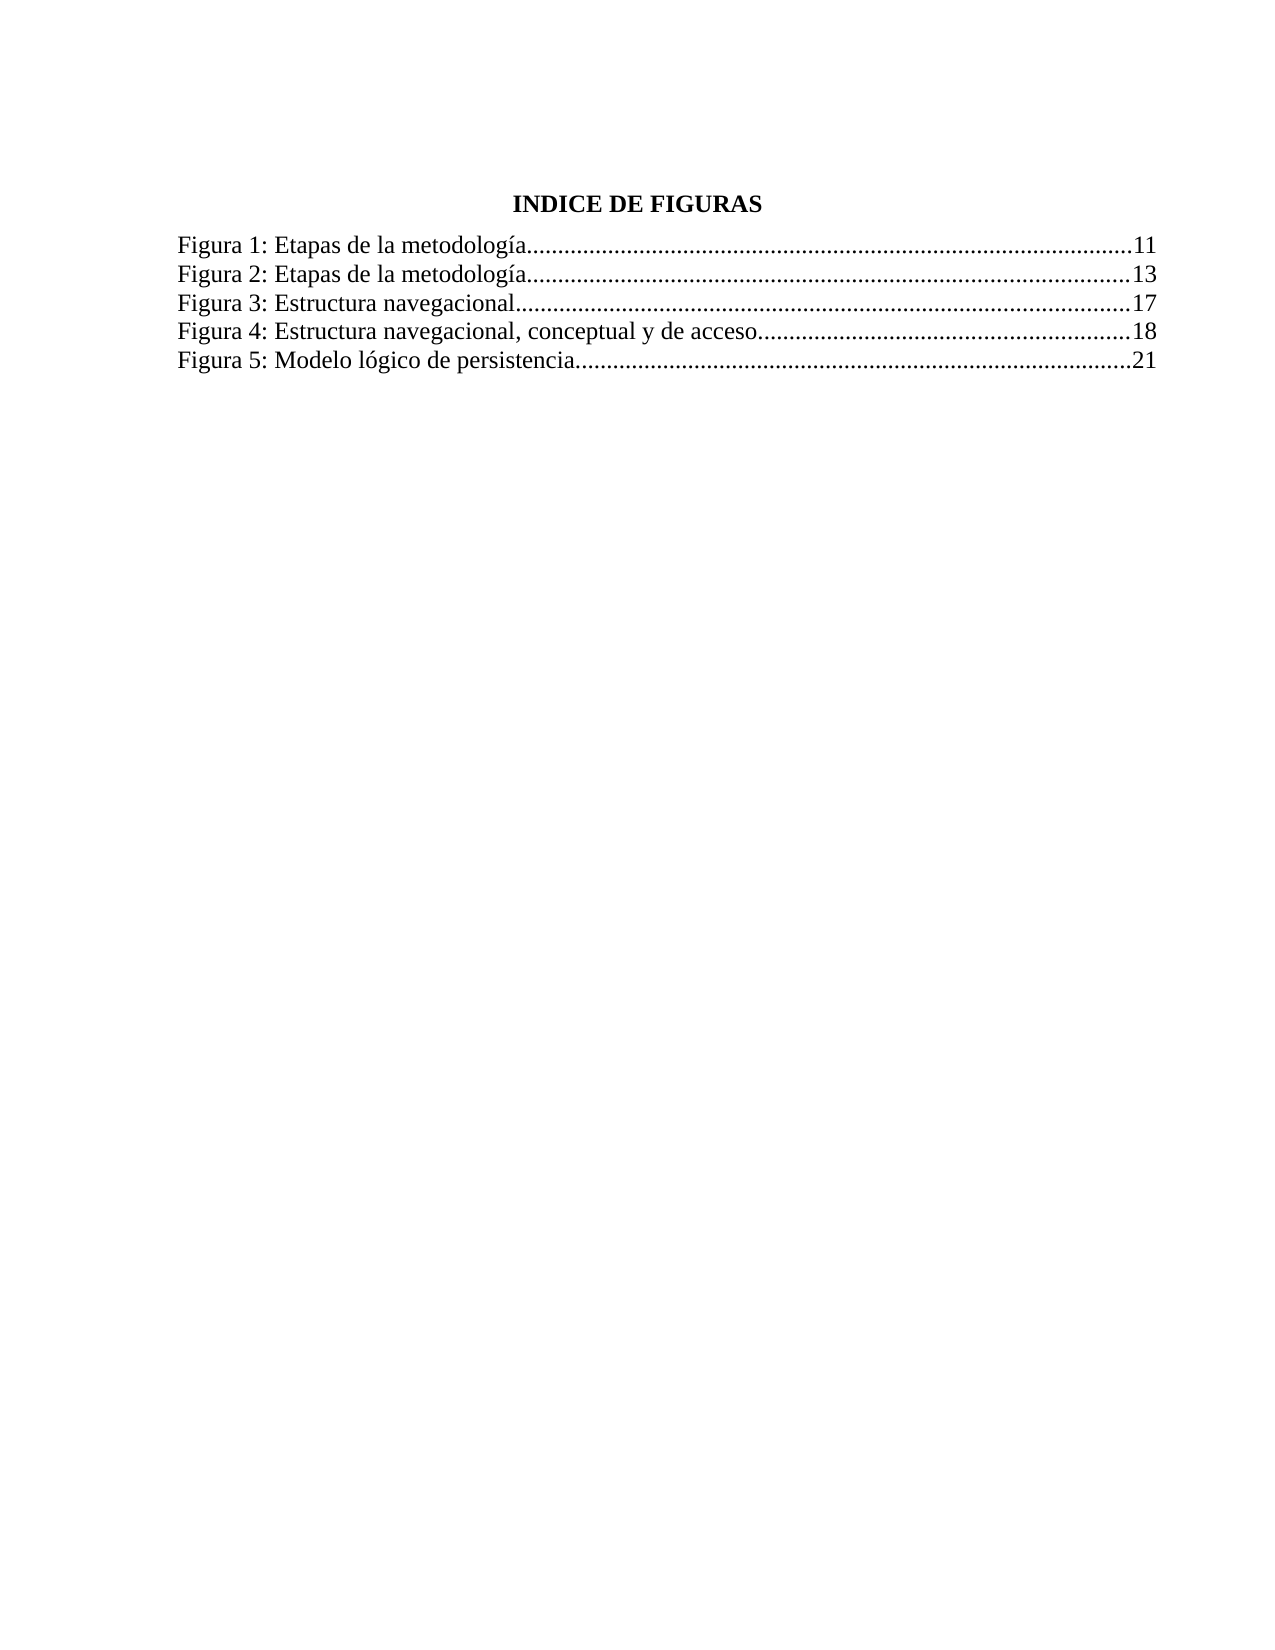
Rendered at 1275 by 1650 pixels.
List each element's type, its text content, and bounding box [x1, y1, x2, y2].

text Figura 2: Etapas de la metodología. 13 [177, 259, 1157, 288]
text INDICE DE FIGURAS [118, 189, 1157, 218]
text Figura 3: Estructura navegacional. 17 [177, 288, 1157, 316]
text Figura 5: Modelo lógico de persistencia. 21 [177, 345, 1157, 374]
text Figura 4: Estructura navegacional, conceptual y de acceso. 18 [177, 316, 1157, 345]
text Figura 1: Etapas de la metodología. 11 [177, 230, 1157, 259]
